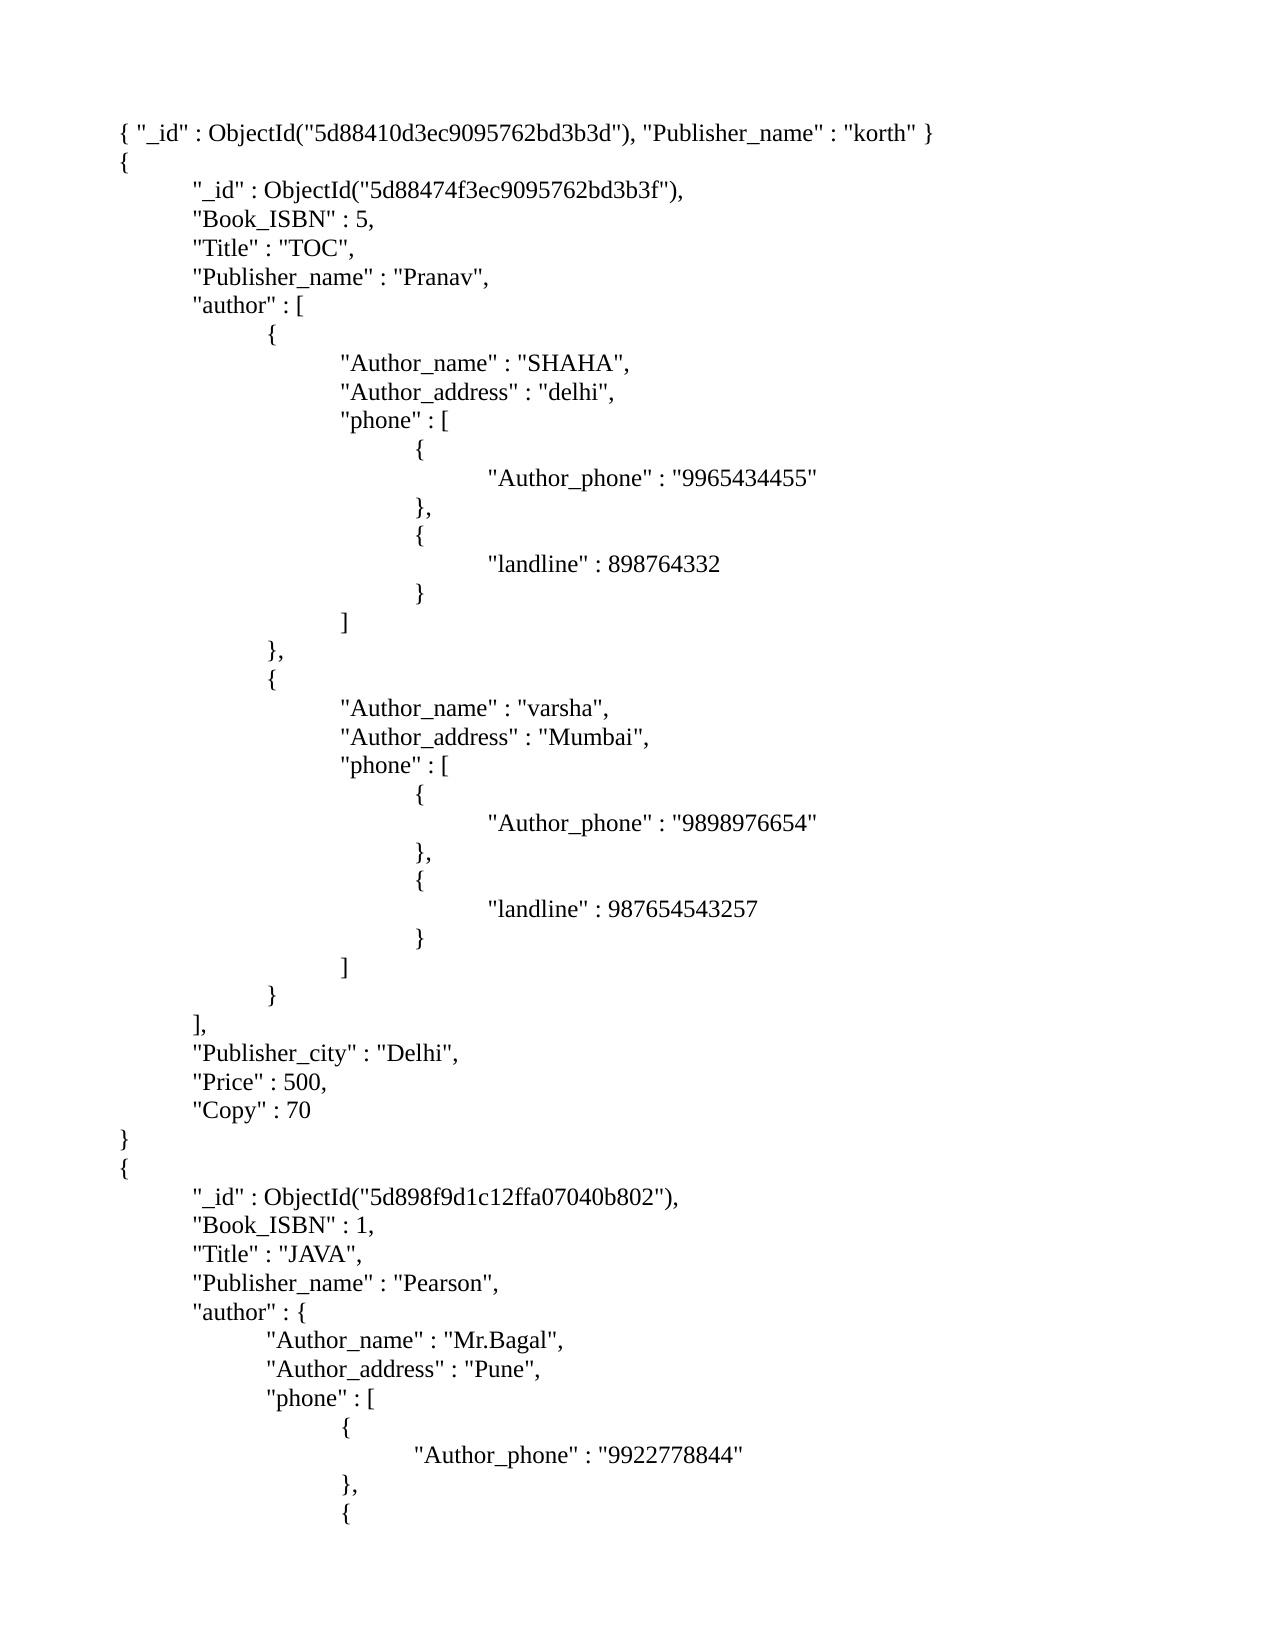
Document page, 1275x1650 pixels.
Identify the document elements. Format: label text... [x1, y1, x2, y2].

text "Title" : "JAVA", [118, 1239, 1157, 1268]
text { [118, 664, 1157, 693]
text "Author_name" : "SHAHA", [118, 348, 1157, 377]
text "Book_ISBN" : 1, [118, 1211, 1157, 1239]
text "landline" : 987654543257 [118, 894, 1157, 923]
text "_id" : ObjectId("5d898f9d1c12ffa07040b802"), [118, 1182, 1157, 1211]
text "phone" : [ [118, 751, 1157, 779]
text "Price" : 500, [118, 1067, 1157, 1096]
text ], [118, 1009, 1157, 1038]
text "Author_phone" : "9965434455" [118, 463, 1157, 492]
text "_id" : ObjectId("5d88474f3ec9095762bd3b3f"), [118, 176, 1157, 204]
text "Author_phone" : "9898976654" [118, 808, 1157, 837]
text ] [118, 952, 1157, 981]
text "Book_ISBN" : 5, [118, 204, 1157, 233]
text { "_id" : ObjectId("5d88410d3ec9095762bd3b3d"), "Publisher_name" : "korth" } [118, 118, 1157, 147]
text "Title" : "TOC", [118, 233, 1157, 262]
text { [118, 1412, 1157, 1441]
text { [118, 1153, 1157, 1182]
text ] [118, 607, 1157, 636]
text { [118, 319, 1157, 348]
text "Author_name" : "varsha", [118, 693, 1157, 722]
text } [118, 981, 1157, 1009]
text "phone" : [ [118, 406, 1157, 434]
text { [118, 434, 1157, 463]
text "Author_address" : "Mumbai", [118, 722, 1157, 751]
text }, [118, 492, 1157, 521]
text "author" : { [118, 1297, 1157, 1326]
text { [118, 1498, 1157, 1527]
text { [118, 779, 1157, 808]
text "Copy" : 70 [118, 1096, 1157, 1124]
text { [118, 147, 1157, 176]
text }, [118, 636, 1157, 664]
text } [118, 1124, 1157, 1153]
text "Publisher_city" : "Delhi", [118, 1038, 1157, 1067]
text { [118, 521, 1157, 549]
text "Publisher_name" : "Pranav", [118, 262, 1157, 291]
text "landline" : 898764332 [118, 549, 1157, 578]
text "Author_name" : "Mr.Bagal", [118, 1326, 1157, 1354]
text }, [118, 837, 1157, 866]
text "Publisher_name" : "Pearson", [118, 1268, 1157, 1297]
text { [118, 866, 1157, 894]
text } [118, 578, 1157, 607]
text "phone" : [ [118, 1383, 1157, 1412]
text "Author_phone" : "9922778844" [118, 1441, 1157, 1469]
text "author" : [ [118, 291, 1157, 319]
text "Author_address" : "delhi", [118, 377, 1157, 406]
text "Author_address" : "Pune", [118, 1354, 1157, 1383]
text } [118, 923, 1157, 952]
text }, [118, 1469, 1157, 1498]
